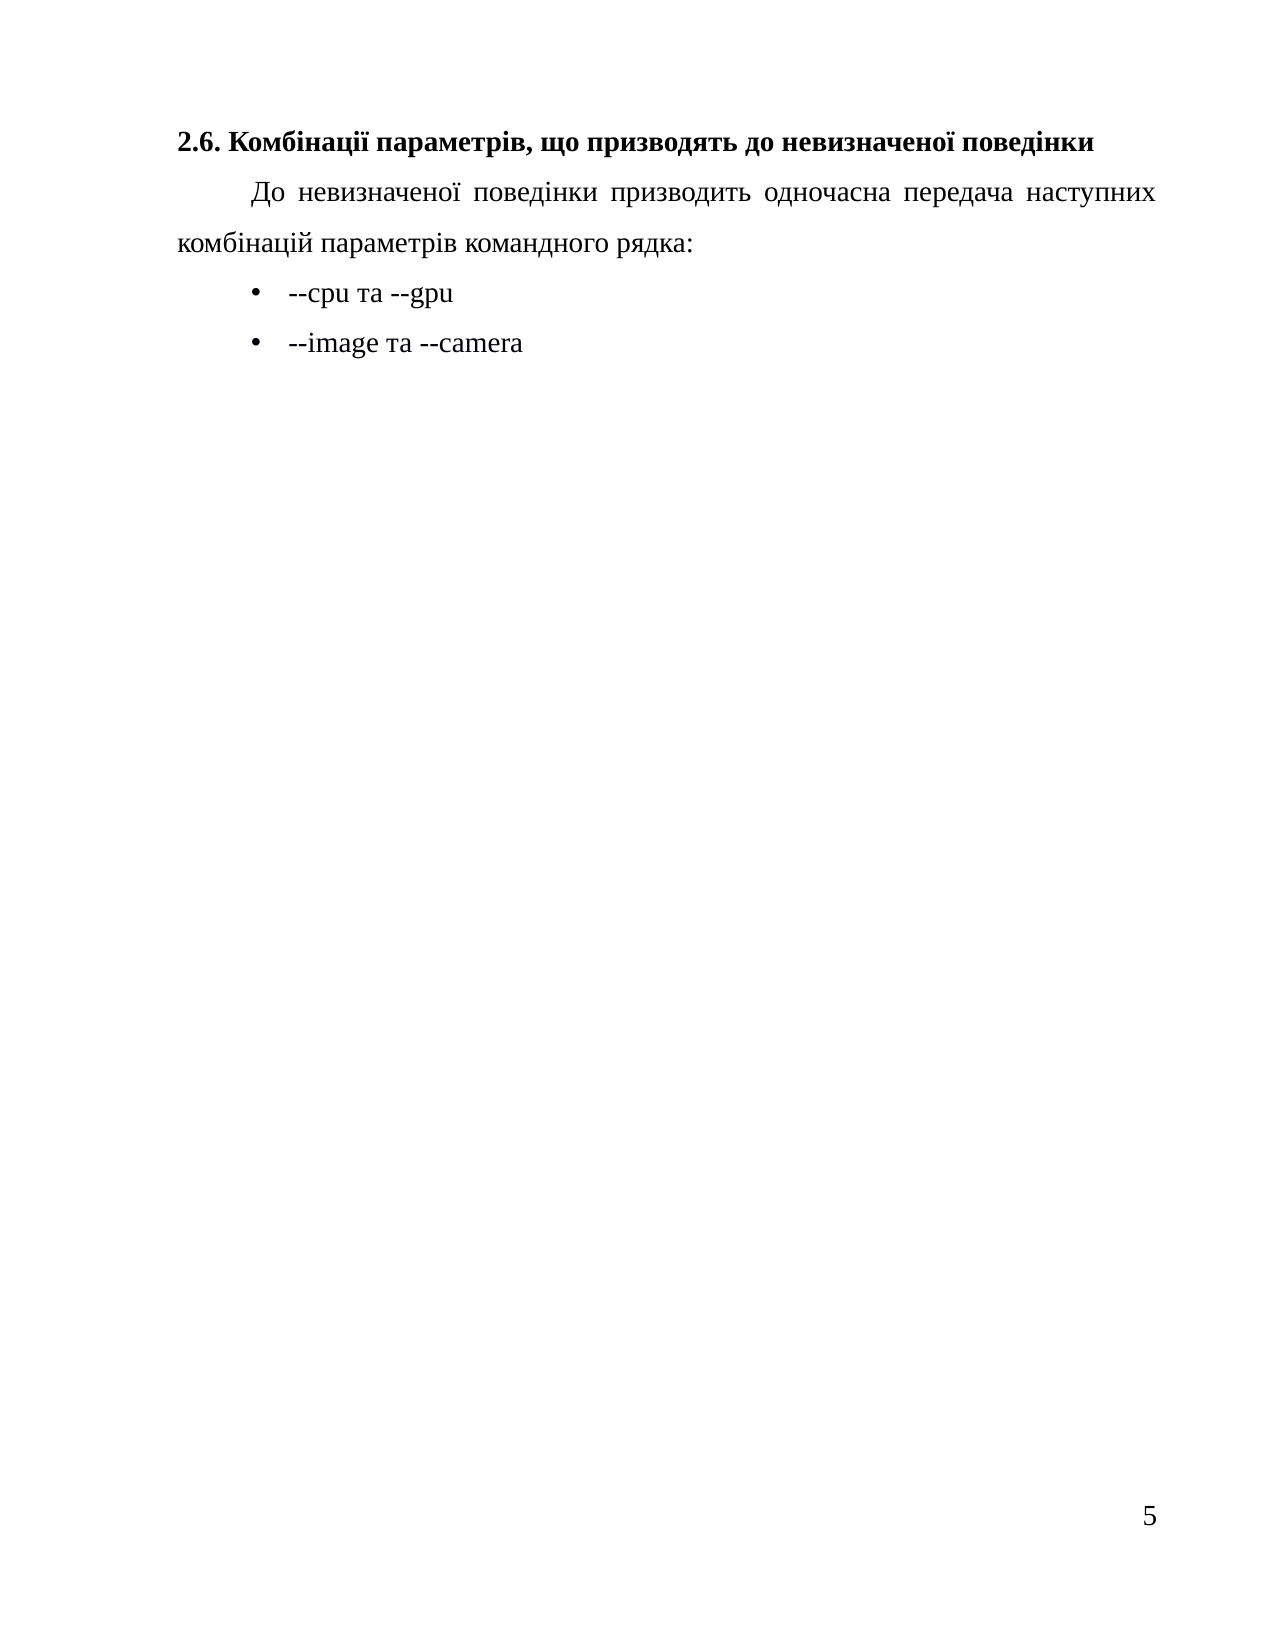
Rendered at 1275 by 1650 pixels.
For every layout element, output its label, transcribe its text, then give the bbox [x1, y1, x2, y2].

subtitle 2.6. Комбінації параметрів, що призводять до невизначеної поведінки [177, 124, 1157, 158]
list --cpu та --gpu [251, 275, 1157, 309]
list --image та --camera [251, 326, 1157, 359]
text До невизначеної поведінки призводить одночасна передача наступних комбінацій параметрів командного рядка: [177, 174, 1157, 258]
